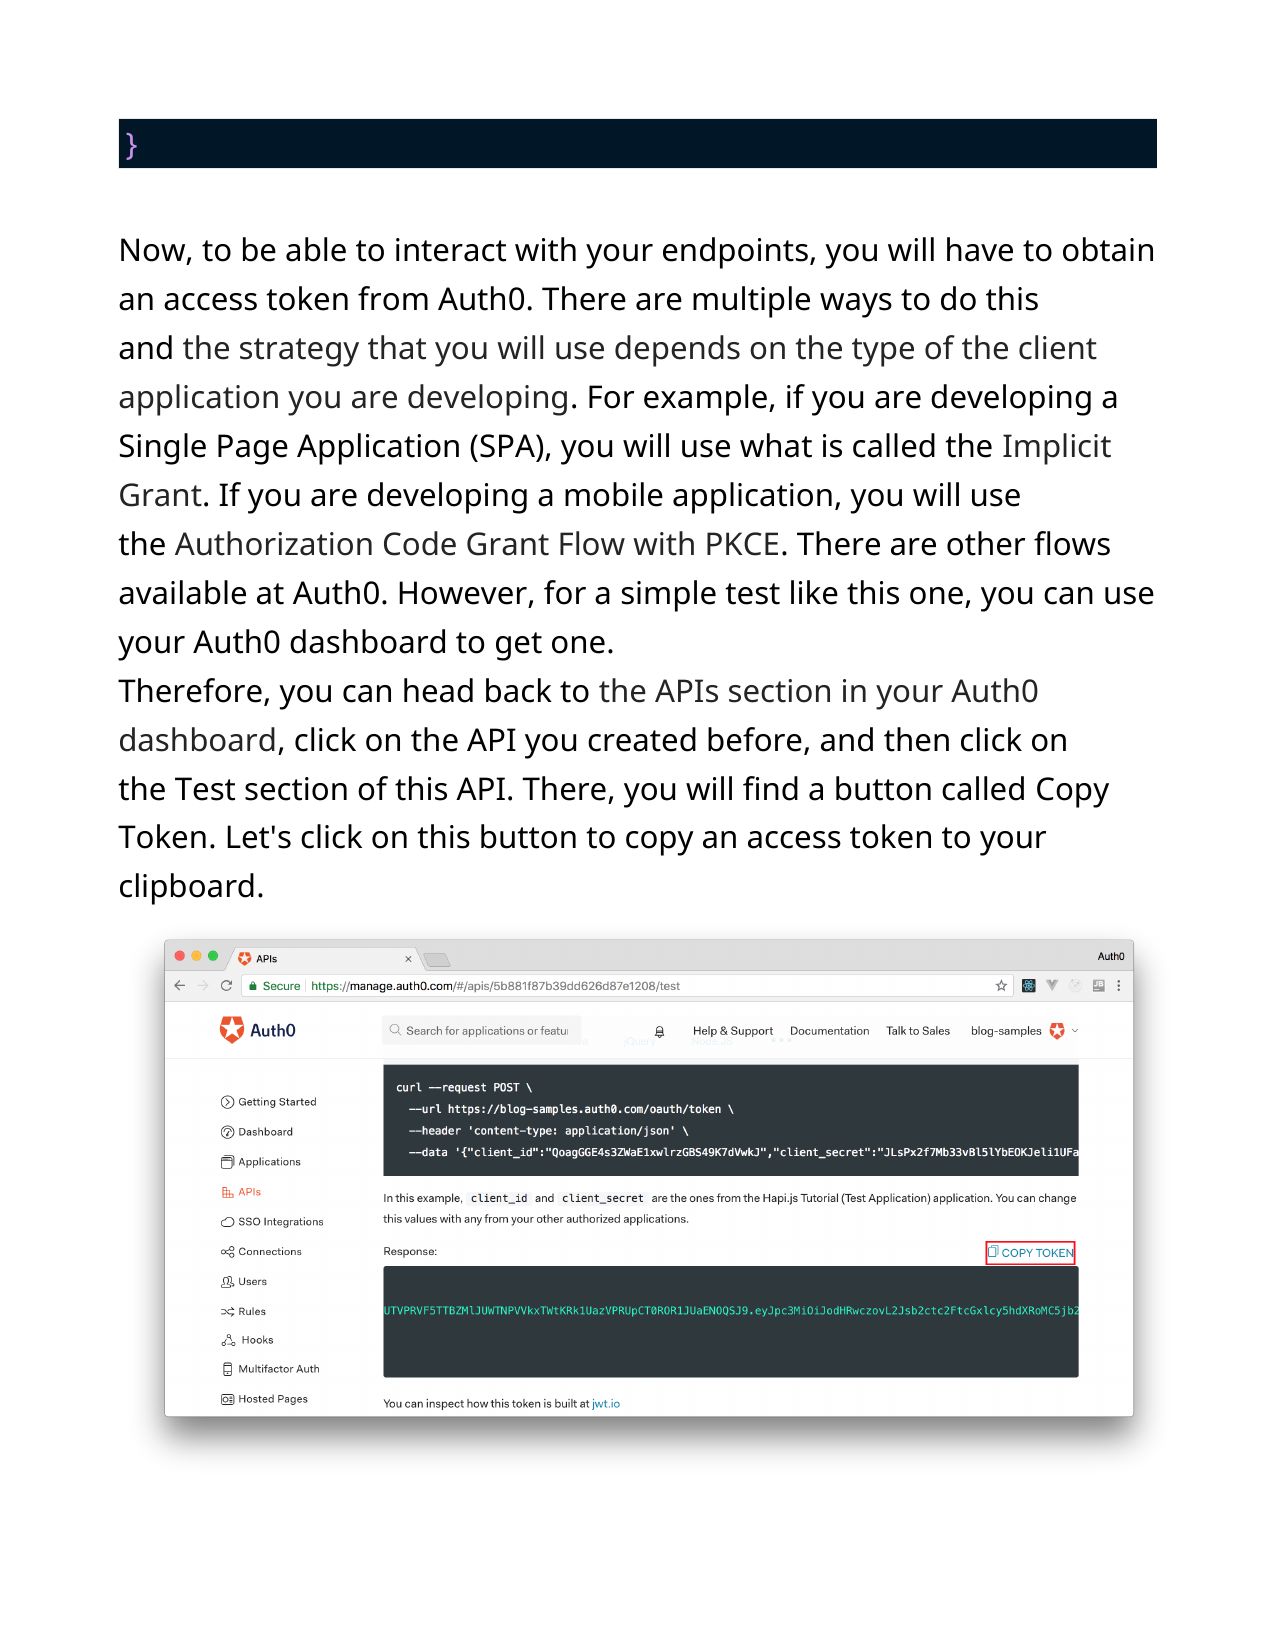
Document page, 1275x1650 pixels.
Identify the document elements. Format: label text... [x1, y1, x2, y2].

text Now, to be able to interact with your endpoints, you will have to obtain an access token from Auth0. There are multiple ways to do this and the strategy that you will use depends on the type of the client application you are developing. For example, if you are developing a Single Page Application (SPA), you will use what is called the Implicit Grant. If you are developing a mobile application, you will use the Authorization Code Grant Flow with PKCE. There are other flows available at Auth0. However, for a simple test like this one, you can use your Auth0 dashboard to get one. [118, 228, 1157, 662]
text Therefore, you can head back to the APIs section in your Auth0 dashboard, click on the API you created before, and then click on the Test section of this API. There, you will find a button called Copy Token. Let's click on this button to copy an access token to your clipboard. [118, 668, 1157, 907]
picture [118, 913, 1180, 1483]
text } [119, 119, 1157, 168]
